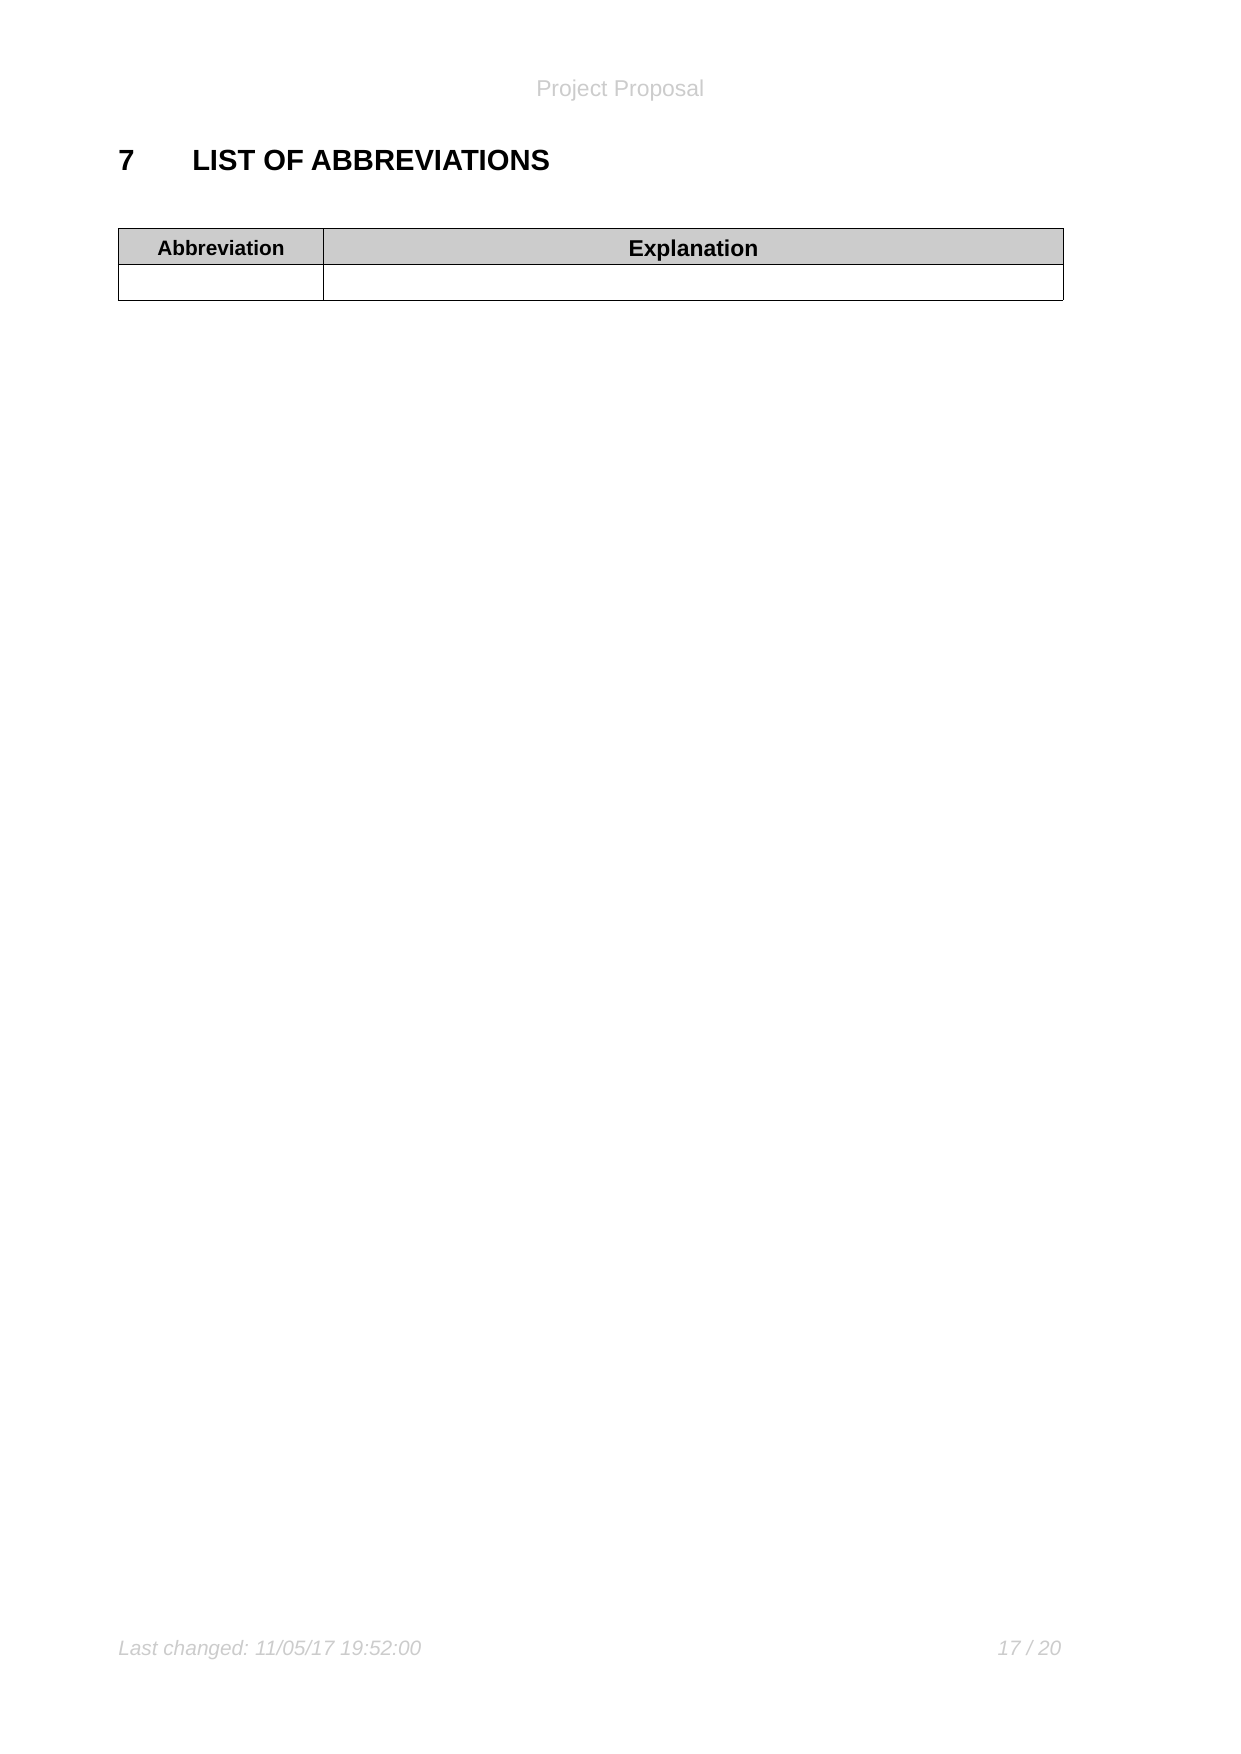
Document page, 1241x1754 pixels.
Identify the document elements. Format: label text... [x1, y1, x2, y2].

subtitle List of Abbreviations [118, 143, 1122, 177]
table_header Explanation [324, 229, 1063, 264]
table_cell [119, 265, 323, 299]
table_header Abbreviation [119, 229, 323, 264]
table_cell [324, 265, 1063, 299]
